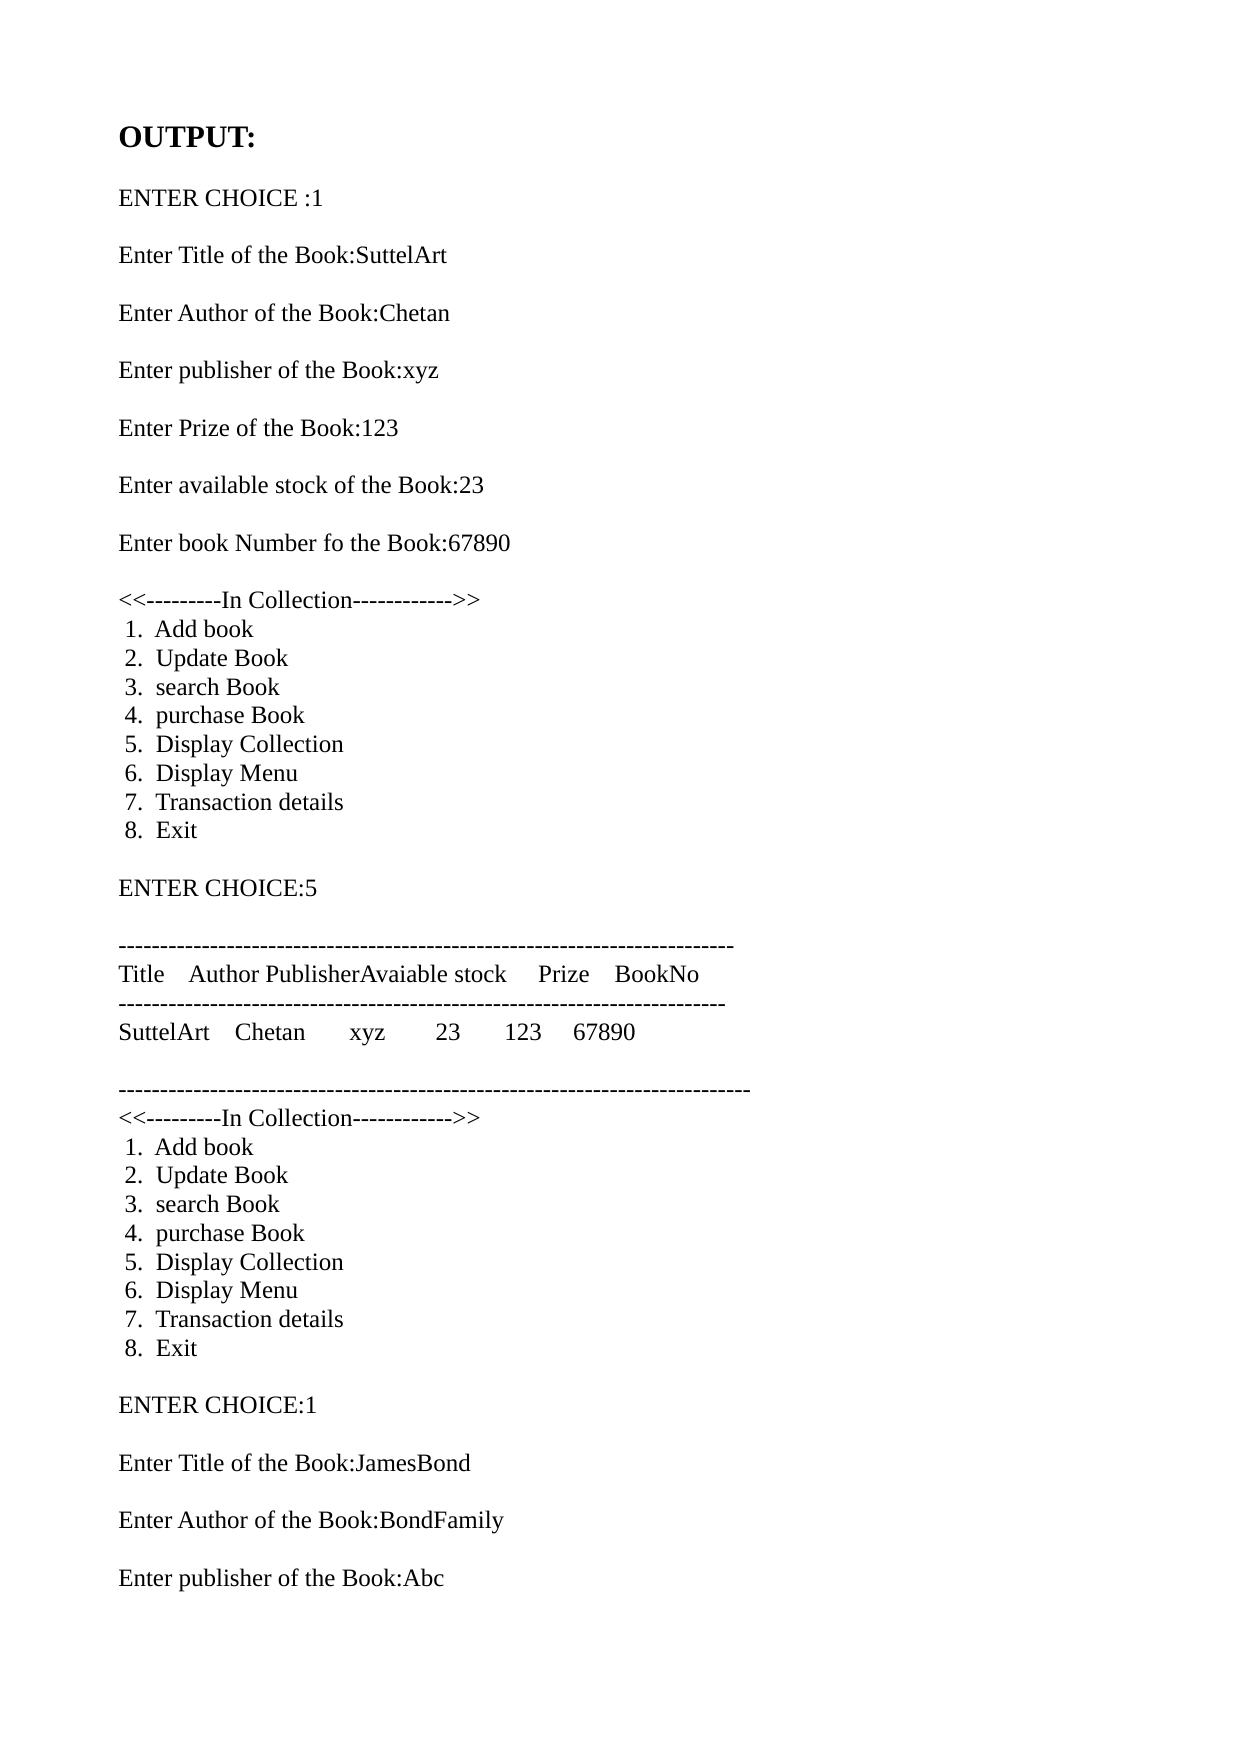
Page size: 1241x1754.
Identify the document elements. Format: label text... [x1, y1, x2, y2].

text Enter Author of the Book:BondFamily [118, 1505, 1122, 1534]
text Title Author PublisherAvaiable stock Prize BookNo [118, 959, 1122, 988]
text <<---------In Collection------------>> [118, 585, 1122, 614]
text 8. Exit [118, 1333, 1122, 1362]
text -------------------------------------------------------------------------- [118, 930, 1122, 959]
text Enter publisher of the Book:Abc [118, 1563, 1122, 1592]
text ------------------------------------------------------------------------- [118, 988, 1122, 1017]
text 6. Display Menu [118, 758, 1122, 787]
text <<---------In Collection------------>> [118, 1103, 1122, 1132]
text 1. Add book [118, 1132, 1122, 1160]
text ENTER CHOICE :1 [118, 183, 1122, 212]
text Enter Title of the Book:SuttelArt [118, 240, 1122, 269]
text 3. search Book [118, 1189, 1122, 1218]
text 5. Display Collection [118, 1247, 1122, 1275]
text 1. Add book [118, 614, 1122, 643]
text 5. Display Collection [118, 729, 1122, 758]
text Enter Title of the Book:JamesBond [118, 1448, 1122, 1477]
text 6. Display Menu [118, 1275, 1122, 1304]
text Enter Author of the Book:Chetan [118, 298, 1122, 327]
text Enter available stock of the Book:23 [118, 470, 1122, 499]
text 4. purchase Book [118, 1218, 1122, 1247]
text 2. Update Book [118, 643, 1122, 672]
text 3. search Book [118, 672, 1122, 700]
text 2. Update Book [118, 1160, 1122, 1189]
text Enter Prize of the Book:123 [118, 413, 1122, 442]
text Enter book Number fo the Book:67890 [118, 528, 1122, 557]
text SuttelArt Chetan xyz 23 123 67890 [118, 1017, 1122, 1045]
text 8. Exit [118, 815, 1122, 844]
text ENTER CHOICE:1 [118, 1390, 1122, 1419]
text 4. purchase Book [118, 700, 1122, 729]
text ENTER CHOICE:5 [118, 873, 1122, 902]
text 7. Transaction details [118, 787, 1122, 815]
text OUTPUT: [118, 118, 1122, 154]
text Enter publisher of the Book:xyz [118, 355, 1122, 384]
text ---------------------------------------------------------------------------- [118, 1074, 1122, 1103]
text 7. Transaction details [118, 1304, 1122, 1333]
